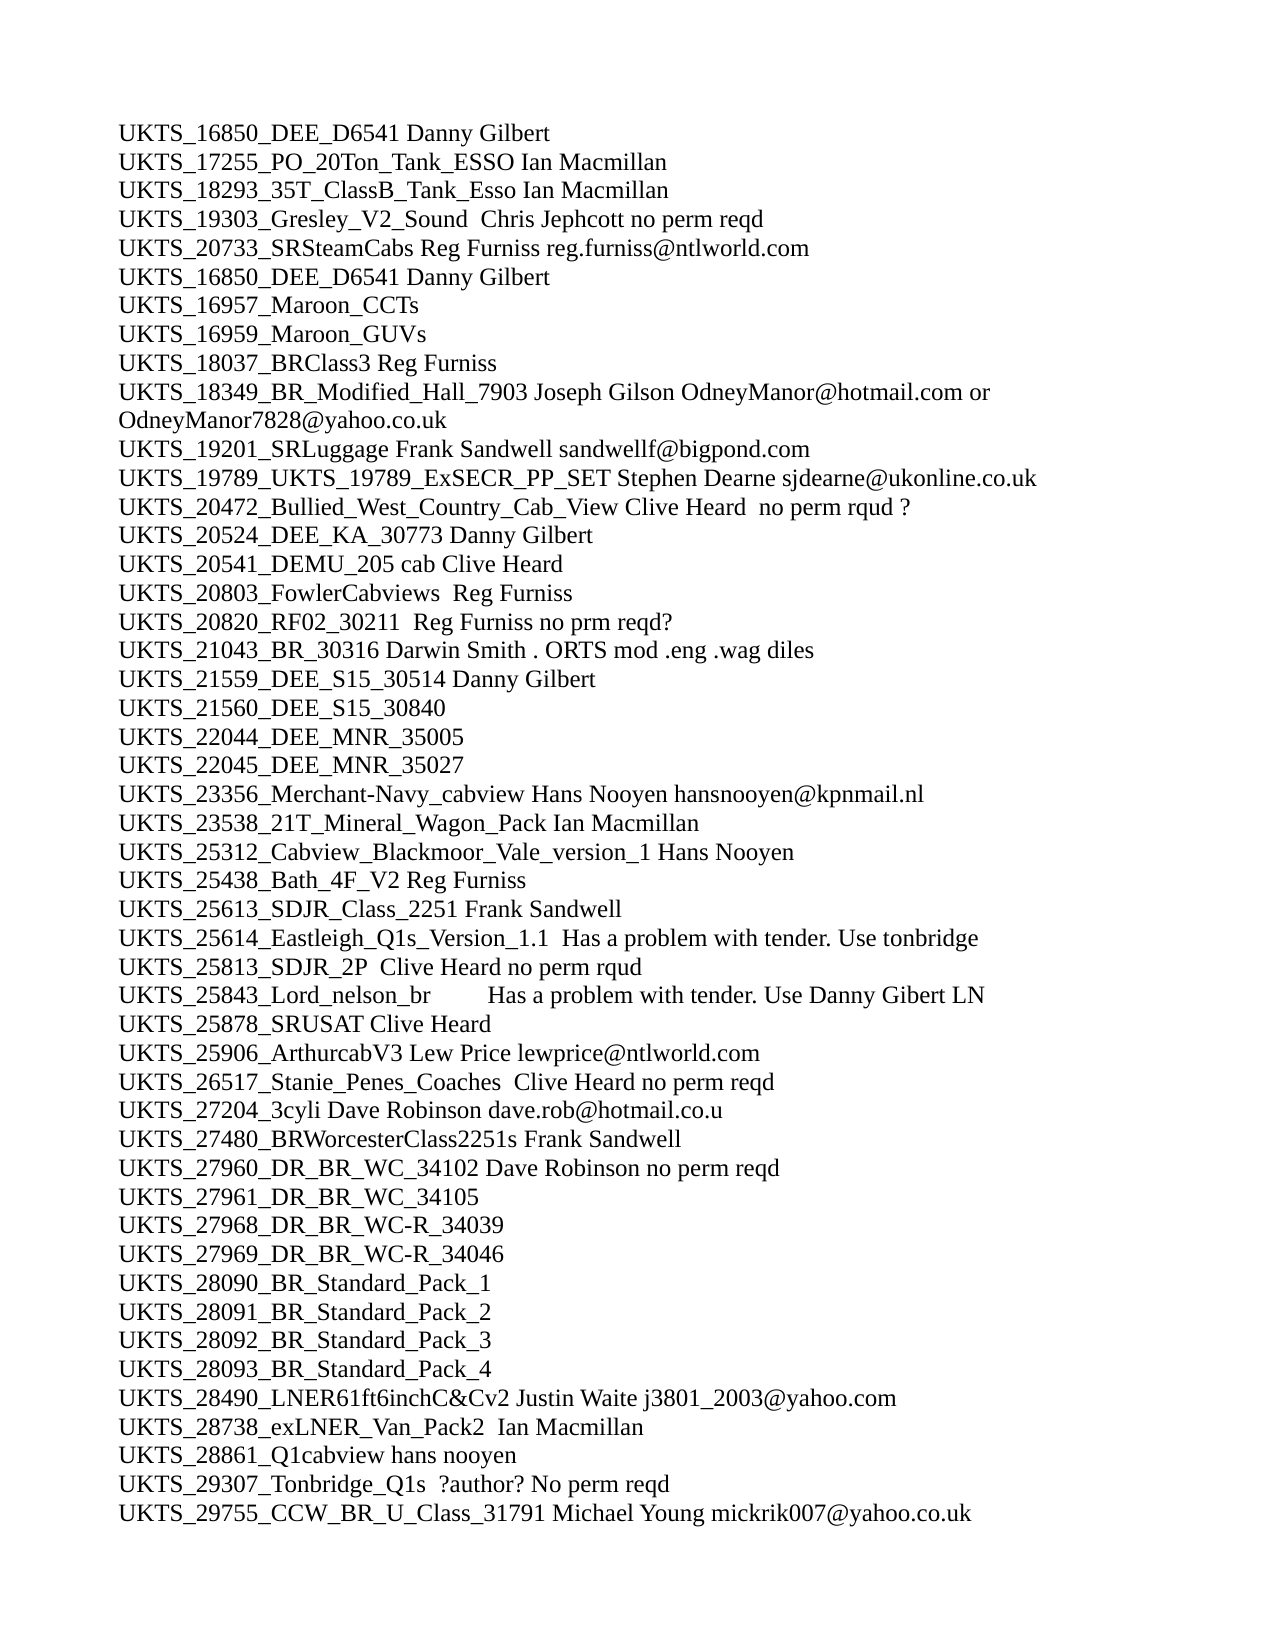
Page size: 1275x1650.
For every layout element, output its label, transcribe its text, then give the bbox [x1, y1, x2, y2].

text UKTS_27969_DR_BR_WC-R_34046 [118, 1239, 1157, 1268]
text UKTS_29307_Tonbridge_Q1s ?author? No perm reqd [118, 1469, 1157, 1498]
text UKTS_22044_DEE_MNR_35005 [118, 722, 1157, 751]
text UKTS_20524_DEE_KA_30773 Danny Gilbert [118, 521, 1157, 549]
text UKTS_25438_Bath_4F_V2 Reg Furniss [118, 866, 1157, 894]
text UKTS_25614_Eastleigh_Q1s_Version_1.1 Has a problem with tender. Use tonbridge [118, 923, 1157, 952]
text UKTS_28090_BR_Standard_Pack_1 [118, 1268, 1157, 1297]
text UKTS_16850_DEE_D6541 Danny Gilbert [118, 262, 1157, 291]
text UKTS_22045_DEE_MNR_35027 [118, 751, 1157, 779]
text UKTS_23356_Merchant-Navy_cabview Hans Nooyen hansnooyen@kpnmail.nl [118, 779, 1157, 808]
text UKTS_16850_DEE_D6541 Danny Gilbert [118, 118, 1157, 147]
text UKTS_28092_BR_Standard_Pack_3 [118, 1326, 1157, 1354]
text UKTS_27961_DR_BR_WC_34105 [118, 1182, 1157, 1211]
text UKTS_27480_BRWorcesterClass2251s Frank Sandwell [118, 1124, 1157, 1153]
text UKTS_23538_21T_Mineral_Wagon_Pack Ian Macmillan [118, 808, 1157, 837]
text UKTS_21559_DEE_S15_30514 Danny Gilbert [118, 664, 1157, 693]
text UKTS_27204_3cyli Dave Robinson dave.rob@hotmail.co.u [118, 1096, 1157, 1124]
text UKTS_18349_BR_Modified_Hall_7903 Joseph Gilson OdneyManor@hotmail.com or OdneyManor7828@yahoo.co.uk [118, 377, 1157, 434]
text UKTS_20733_SRSteamCabs Reg Furniss reg.furniss@ntlworld.com [118, 233, 1157, 262]
text UKTS_17255_PO_20Ton_Tank_ESSO Ian Macmillan [118, 147, 1157, 176]
text UKTS_19201_SRLuggage Frank Sandwell sandwellf@bigpond.com [118, 434, 1157, 463]
text UKTS_20820_RF02_30211 Reg Furniss no prm reqd? [118, 607, 1157, 636]
text UKTS_21043_BR_30316 Darwin Smith . ORTS mod .eng .wag diles [118, 636, 1157, 664]
text UKTS_16957_Maroon_CCTs [118, 291, 1157, 319]
text UKTS_25906_ArthurcabV3 Lew Price lewprice@ntlworld.com [118, 1038, 1157, 1067]
text UKTS_25843_Lord_nelson_br Has a problem with tender. Use Danny Gibert LN [118, 981, 1157, 1009]
text UKTS_19789_UKTS_19789_ExSECR_PP_SET Stephen Dearne sjdearne@ukonline.co.uk [118, 463, 1157, 492]
text UKTS_27968_DR_BR_WC-R_34039 [118, 1211, 1157, 1239]
text UKTS_18293_35T_ClassB_Tank_Esso Ian Macmillan [118, 176, 1157, 204]
text UKTS_28490_LNER61ft6inchC&Cv2 Justin Waite j3801_2003@yahoo.com [118, 1383, 1157, 1412]
text UKTS_25878_SRUSAT Clive Heard [118, 1009, 1157, 1038]
text UKTS_25312_Cabview_Blackmoor_Vale_version_1 Hans Nooyen [118, 837, 1157, 866]
text UKTS_28861_Q1cabview hans nooyen [118, 1441, 1157, 1469]
text UKTS_27960_DR_BR_WC_34102 Dave Robinson no perm reqd [118, 1153, 1157, 1182]
text UKTS_28093_BR_Standard_Pack_4 [118, 1354, 1157, 1383]
text UKTS_26517_Stanie_Penes_Coaches Clive Heard no perm reqd [118, 1067, 1157, 1096]
text UKTS_20541_DEMU_205 cab Clive Heard [118, 549, 1157, 578]
text UKTS_19303_Gresley_V2_Sound Chris Jephcott no perm reqd [118, 204, 1157, 233]
text UKTS_18037_BRClass3 Reg Furniss [118, 348, 1157, 377]
text UKTS_20803_FowlerCabviews Reg Furniss [118, 578, 1157, 607]
text UKTS_25813_SDJR_2P Clive Heard no perm rqud [118, 952, 1157, 981]
text UKTS_28091_BR_Standard_Pack_2 [118, 1297, 1157, 1326]
text UKTS_25613_SDJR_Class_2251 Frank Sandwell [118, 894, 1157, 923]
text UKTS_20472_Bullied_West_Country_Cab_View Clive Heard no perm rqud ? [118, 492, 1157, 521]
text UKTS_28738_exLNER_Van_Pack2 Ian Macmillan [118, 1412, 1157, 1441]
text UKTS_29755_CCW_BR_U_Class_31791 Michael Young mickrik007@yahoo.co.uk [118, 1498, 1157, 1527]
text UKTS_21560_DEE_S15_30840 [118, 693, 1157, 722]
text UKTS_16959_Maroon_GUVs [118, 319, 1157, 348]
